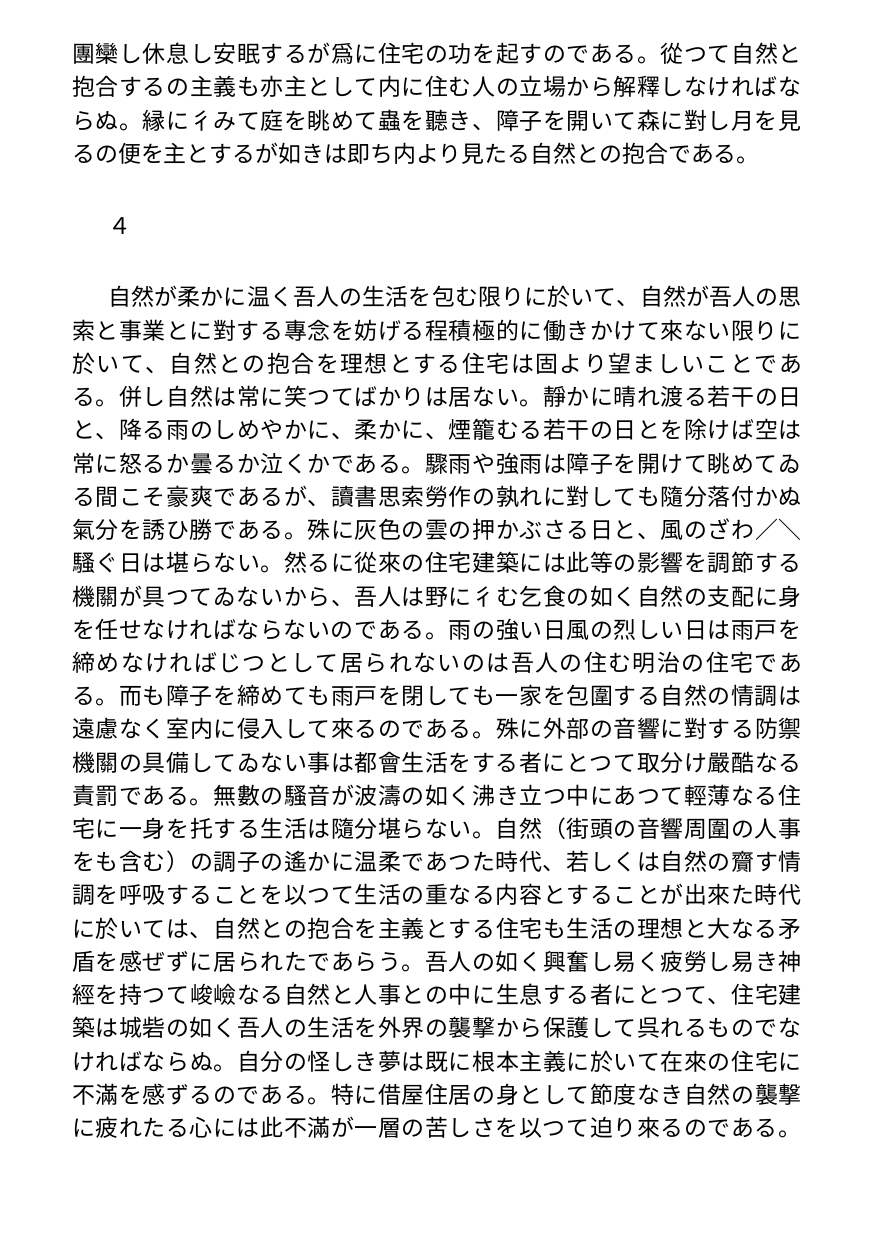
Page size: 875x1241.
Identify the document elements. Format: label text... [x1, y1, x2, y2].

text 團欒し休息し安眠するが爲に住宅の功を起すのである。從つて自然と抱合するの主義も亦主として内に住む人の立場から解釋しなければならぬ。縁に彳みて庭を眺めて蟲を聽き、障子を開いて森に對し月を見るの便を主とするが如きは即ち内より見たる自然との抱合である。 [72, 36, 802, 169]
text 自然が柔かに温く吾人の生活を包む限りに於いて、自然が吾人の思索と事業とに對する專念を妨げる程積極的に働きかけて來ない限りに於いて、自然との抱合を理想とする住宅は固より望ましいことである。併し自然は常に笑つてばかりは居ない。靜かに晴れ渡る若干の日と、降る雨のしめやかに、柔かに、煙籠むる若干の日とを除けば空は常に怒るか曇るか泣くかである。驟雨や強雨は障子を開けて眺めてゐる間こそ豪爽であるが、讀書思索勞作の孰れに對しても隨分落付かぬ氣分を誘ひ勝である。殊に灰色の雲の押かぶさる日と、風のざわ／＼騷ぐ日は堪らない。然るに從來の住宅建築には此等の影響を調節する機關が具つてゐないから、吾人は野に彳む乞食の如く自然の支配に身を任せなければならないのである。雨の強い日風の烈しい日は雨戸を締めなければじつとして居られないのは吾人の住む明治の住宅である。而も障子を締めても雨戸を閉しても一家を包圍する自然の情調は遠慮なく室内に侵入して來るのである。殊に外部の音響に對する防禦機關の具備してゐない事は都會生活をする者にとつて取分け嚴酷なる責罰である。無數の騷音が波濤の如く沸き立つ中にあつて輕薄なる住宅に一身を托する生活は隨分堪らない。自然（街頭の音響周圍の人事をも含む）の調子の遙かに温柔であつた時代、若しくは自然の齎す情調を呼吸することを以つて生活の重なる内容とすることが出來た時代に於いては、自然との抱合を主義とする住宅も生活の理想と大なる矛盾を感ぜずに居られたであらう。吾人の如く興奮し易く疲勞し易き神經を持つて峻嶮なる自然と人事との中に生息する者にとつて、住宅建築は城砦の如く吾人の生活を外界の襲撃から保護して呉れるものでなければならぬ。自分の怪しき夢は既に根本主義に於いて在來の住宅に不滿を感ずるのである。特に借屋住居の身として節度なき自然の襲撃に疲れたる心には此不滿が一層の苦しさを以つて迫り來るのである。 [72, 279, 802, 1143]
text ４ [72, 207, 802, 241]
